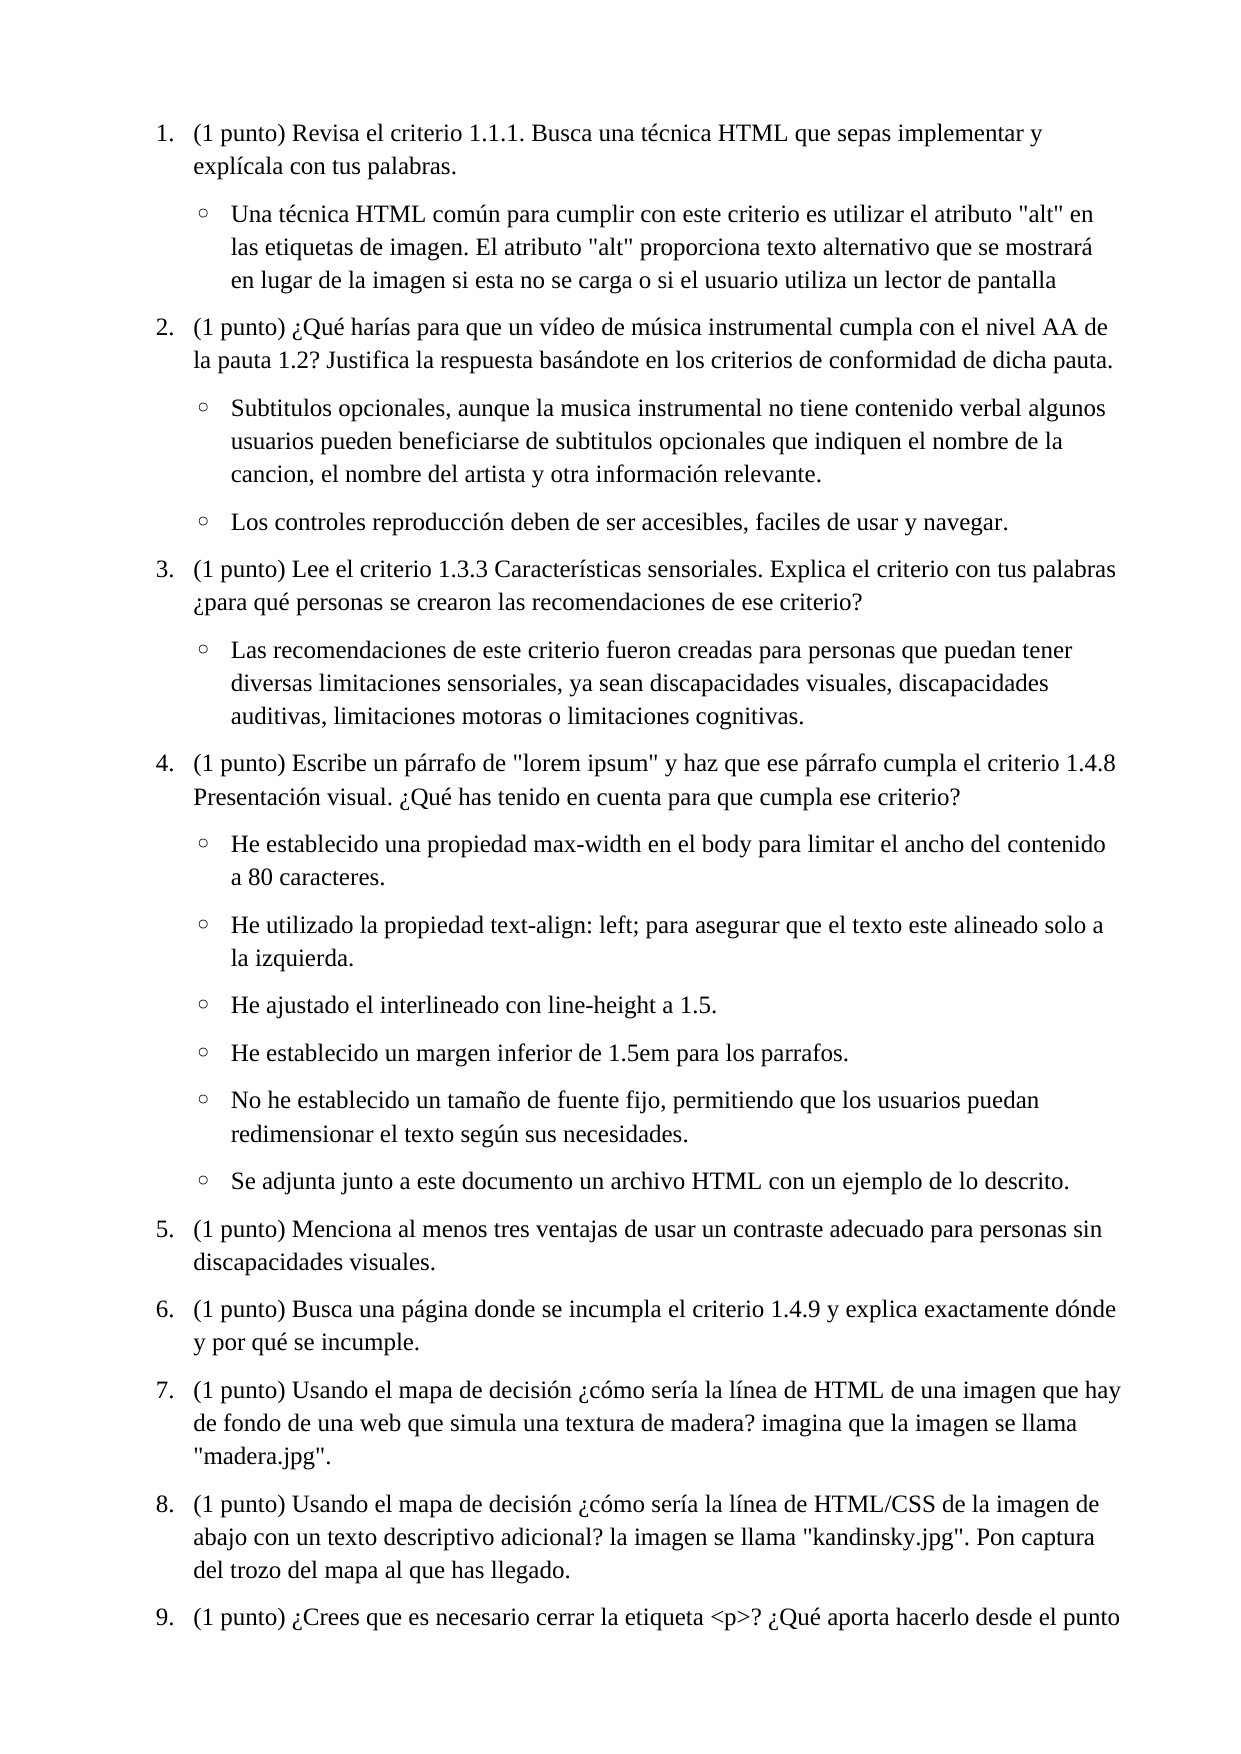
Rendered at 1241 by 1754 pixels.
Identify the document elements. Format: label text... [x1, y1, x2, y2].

list No he establecido un tamaño de fuente fijo, permitiendo que los usuarios puedan redimensionar el texto según sus necesidades. [193, 1086, 1122, 1147]
list (1 punto) Revisa el criterio 1.1.1. Busca una técnica HTML que sepas implementar y explícala con tus palabras. [156, 118, 1122, 180]
list He establecido un margen inferior de 1.5em para los parrafos. [193, 1038, 1122, 1067]
list (1 punto) Usando el mapa de decisión ¿cómo sería la línea de HTML/CSS de la imagen de abajo con un texto descriptivo adicional? la imagen se llama "kandinsky.jpg". Pon captura del trozo del mapa al que has llegado. [156, 1489, 1122, 1583]
list Las recomendaciones de este criterio fueron creadas para personas que puedan tener diversas limitaciones sensoriales, ya sean discapacidades visuales, discapacidades auditivas, limitaciones motoras o limitaciones cognitivas. [193, 635, 1122, 730]
list He establecido una propiedad max-width en el body para limitar el ancho del contenido a 80 caracteres. [193, 829, 1122, 891]
list (1 punto) Busca una página donde se incumpla el criterio 1.4.9 y explica exactamente dónde y por qué se incumple. [156, 1294, 1122, 1356]
list Se adjunta junto a este documento un archivo HTML con un ejemplo de lo descrito. [193, 1166, 1122, 1195]
list He ajustado el interlineado con line-height a 1.5. [193, 990, 1122, 1019]
list (1 punto) Lee el criterio 1.3.3 Características sensoriales. Explica el criterio con tus palabras ¿para qué personas se crearon las recomendaciones de ese criterio? [156, 554, 1122, 616]
list (1 punto) Menciona al menos tres ventajas de usar un contraste adecuado para personas sin discapacidades visuales. [156, 1214, 1122, 1276]
list (1 punto) ¿Crees que es necesario cerrar la etiqueta <p>? ¿Qué aporta hacerlo desde el punto [156, 1602, 1122, 1631]
list He utilizado la propiedad text-align: left; para asegurar que el texto este alineado solo a la izquierda. [193, 910, 1122, 972]
list (1 punto) Usando el mapa de decisión ¿cómo sería la línea de HTML de una imagen que hay de fondo de una web que simula una textura de madera? imagina que la imagen se llama "madera.jpg". [156, 1375, 1122, 1470]
list (1 punto) ¿Qué harías para que un vídeo de música instrumental cumpla con el nivel AA de la pauta 1.2? Justifica la respuesta basándote en los criterios de conformidad de dicha pauta. [156, 312, 1122, 374]
list Una técnica HTML común para cumplir con este criterio es utilizar el atributo "alt" en las etiquetas de imagen. El atributo "alt" proporciona texto alternativo que se mostrará en lugar de la imagen si esta no se carga o si el usuario utiliza un lector de pantalla [193, 199, 1122, 293]
list Subtitulos opcionales, aunque la musica instrumental no tiene contenido verbal algunos usuarios pueden beneficiarse de subtitulos opcionales que indiquen el nombre de la cancion, el nombre del artista y otra información relevante. [193, 393, 1122, 488]
list (1 punto) Escribe un párrafo de "lorem ipsum" y haz que ese párrafo cumpla el criterio 1.4.8 Presentación visual. ¿Qué has tenido en cuenta para que cumpla ese criterio? [156, 748, 1122, 810]
list Los controles reproducción deben de ser accesibles, faciles de usar y navegar. [193, 507, 1122, 535]
